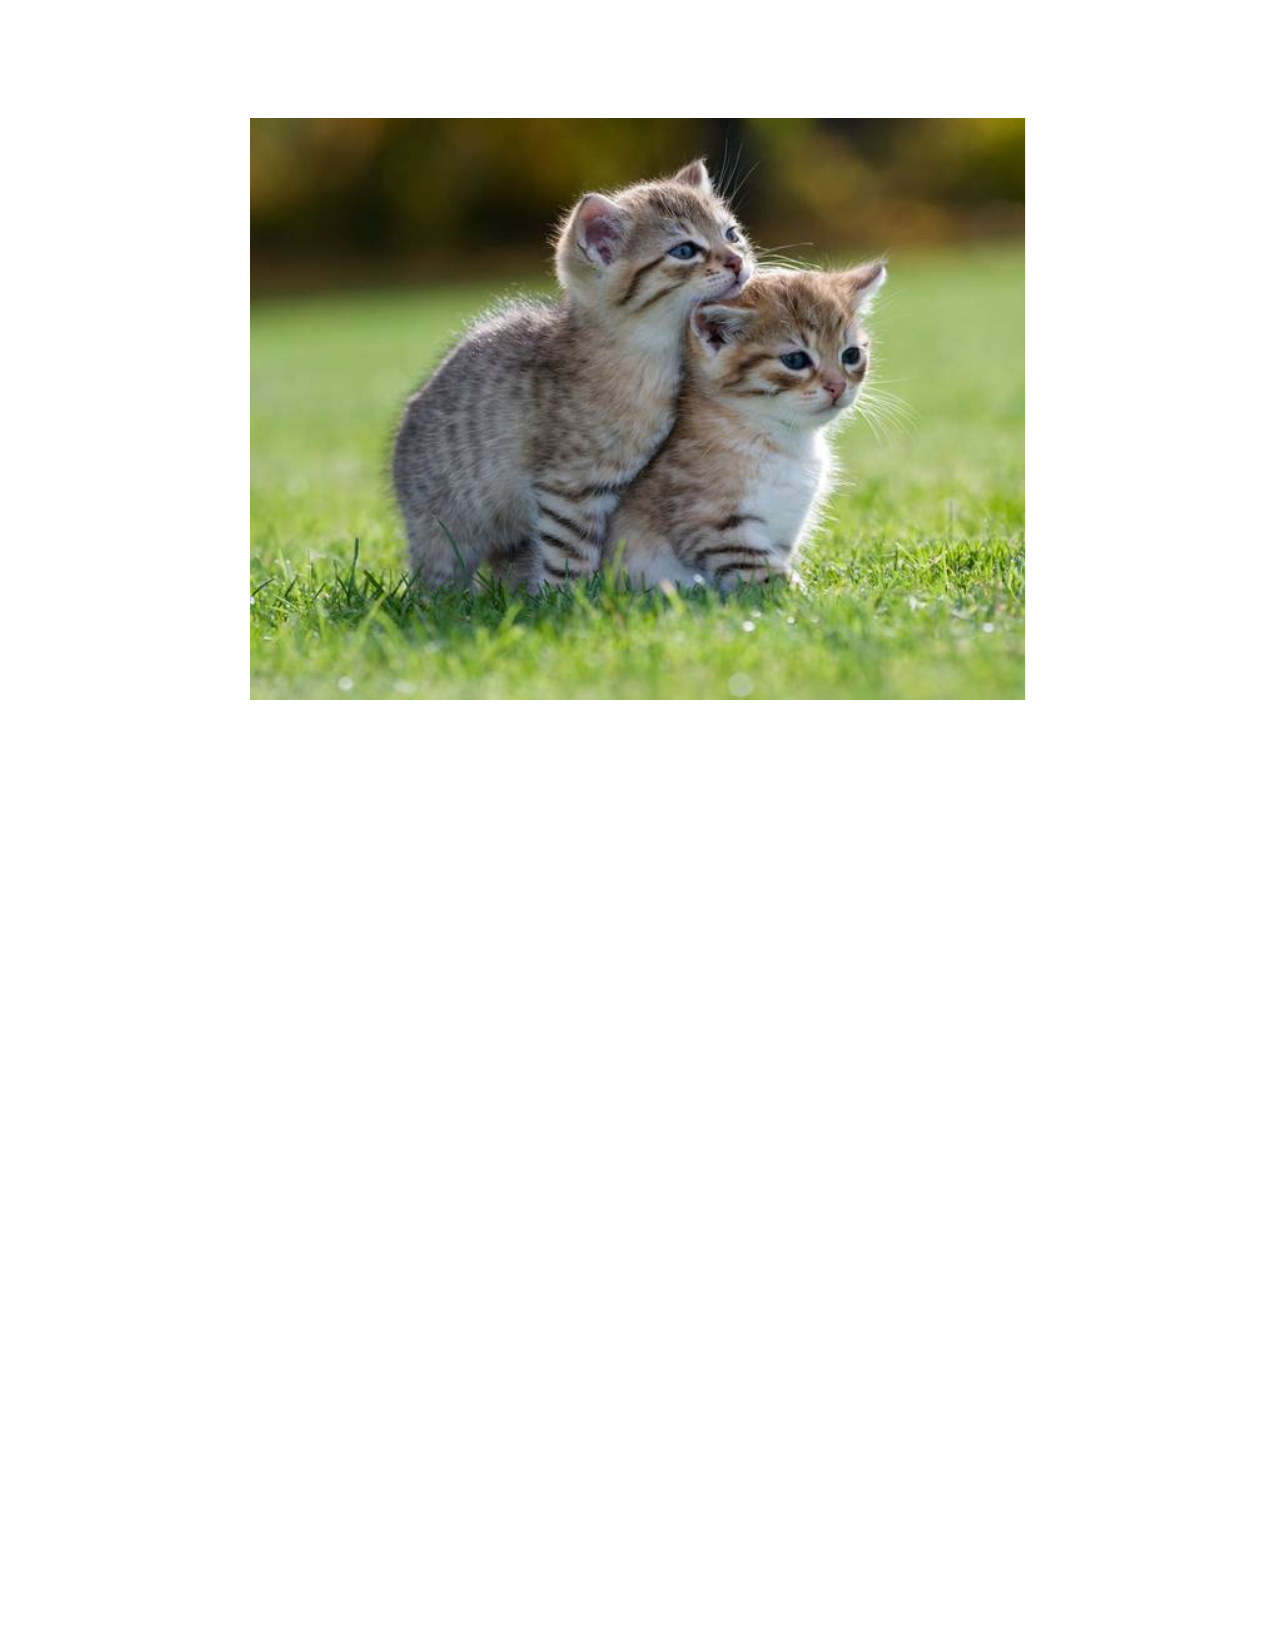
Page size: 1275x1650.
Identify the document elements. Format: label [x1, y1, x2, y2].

picture [250, 118, 1025, 700]
